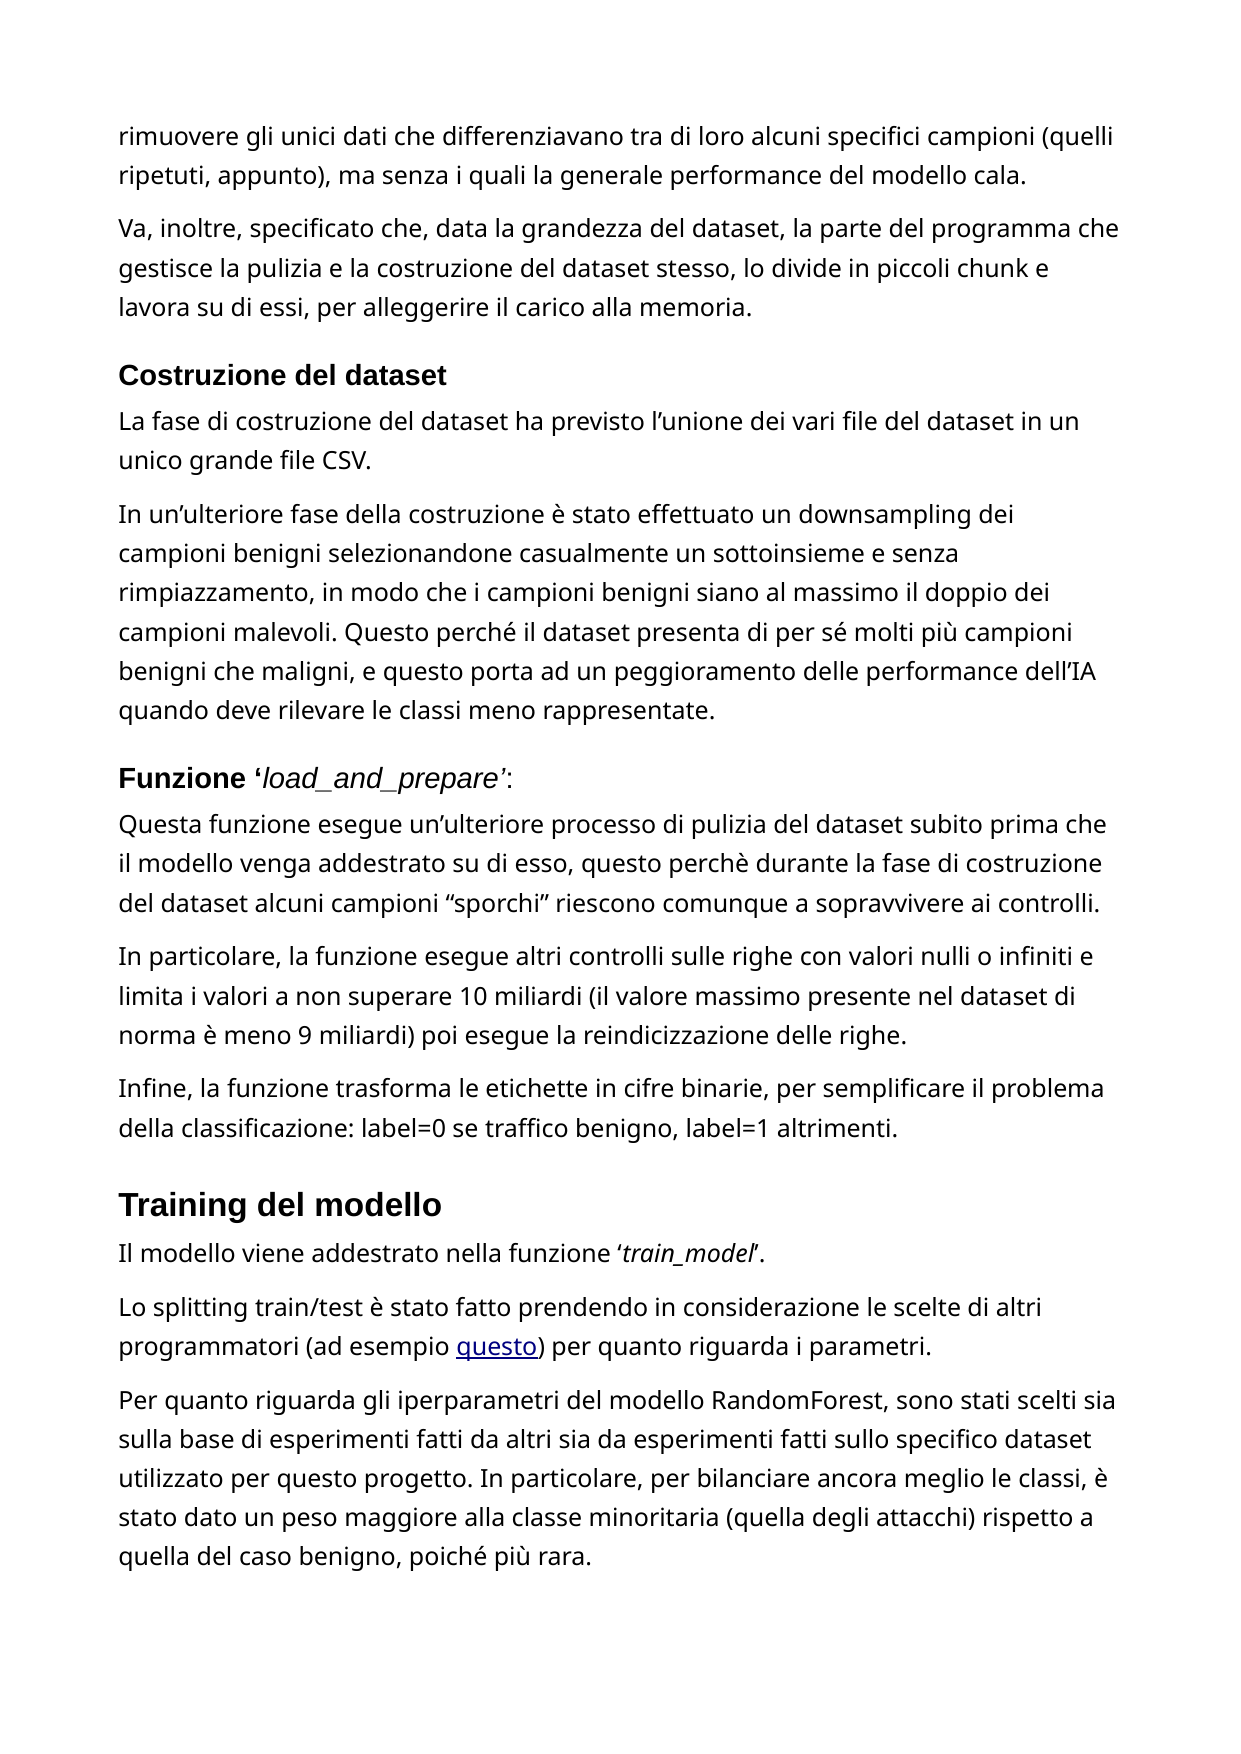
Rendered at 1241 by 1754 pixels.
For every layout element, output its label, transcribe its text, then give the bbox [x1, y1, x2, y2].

subtitle Costruzione del dataset [118, 358, 1122, 391]
text Il modello viene addestrato nella funzione ‘train_model’. [118, 1236, 1122, 1270]
text In particolare, la funzione esegue altri controlli sulle righe con valori nulli o infiniti e limita i valori a non superare 10 miliardi (il valore massimo presente nel dataset di norma è meno 9 miliardi) poi esegue la reindicizzazione delle righe. [118, 939, 1122, 1051]
subtitle Funzione ‘load_and_prepare’: [118, 761, 1122, 794]
text In un’ulteriore fase della costruzione è stato effettuato un downsampling dei campioni benigni selezionandone casualmente un sottoinsieme e senza rimpiazzamento, in modo che i campioni benigni siano al massimo il doppio dei campioni malevoli. Questo perché il dataset presenta di per sé molti più campioni benigni che maligni, e questo porta ad un peggioramento delle performance dell’IA quando deve rilevare le classi meno rappresentate. [118, 497, 1122, 727]
text Questa funzione esegue un’ulteriore processo di pulizia del dataset subito prima che il modello venga addestrato su di esso, questo perchè durante la fase di costruzione del dataset alcuni campioni “sporchi” riescono comunque a sopravvivere ai controlli. [118, 807, 1122, 919]
text Per quanto riguarda gli iperparametri del modello RandomForest, sono stati scelti sia sulla base di esperimenti fatti da altri sia da esperimenti fatti sullo specifico dataset utilizzato per questo progetto. In particolare, per bilanciare ancora meglio le classi, è stato dato un peso maggiore alla classe minoritaria (quella degli attacchi) rispetto a quella del caso benigno, poiché più rara. [118, 1382, 1122, 1573]
text Va, inoltre, specificato che, data la grandezza del dataset, la parte del programma che gestisce la pulizia e la costruzione del dataset stesso, lo divide in piccoli chunk e lavora su di essi, per alleggerire il carico alla memoria. [118, 211, 1122, 323]
subtitle Training del modello [118, 1185, 1122, 1223]
text Infine, la funzione trasforma le etichette in cifre binarie, per semplificare il problema della classificazione: label=0 se traffico benigno, label=1 altrimenti. [118, 1071, 1122, 1144]
text Lo splitting train/test è stato fatto prendendo in considerazione le scelte di altri programmatori (ad esempio questo) per quanto riguarda i parametri. [118, 1289, 1122, 1363]
text La fase di costruzione del dataset ha previsto l’unione dei vari file del dataset in un unico grande file CSV. [118, 404, 1122, 477]
text rimuovere gli unici dati che differenziavano tra di loro alcuni specifici campioni (quelli ripetuti, appunto), ma senza i quali la generale performance del modello cala. [118, 118, 1122, 191]
